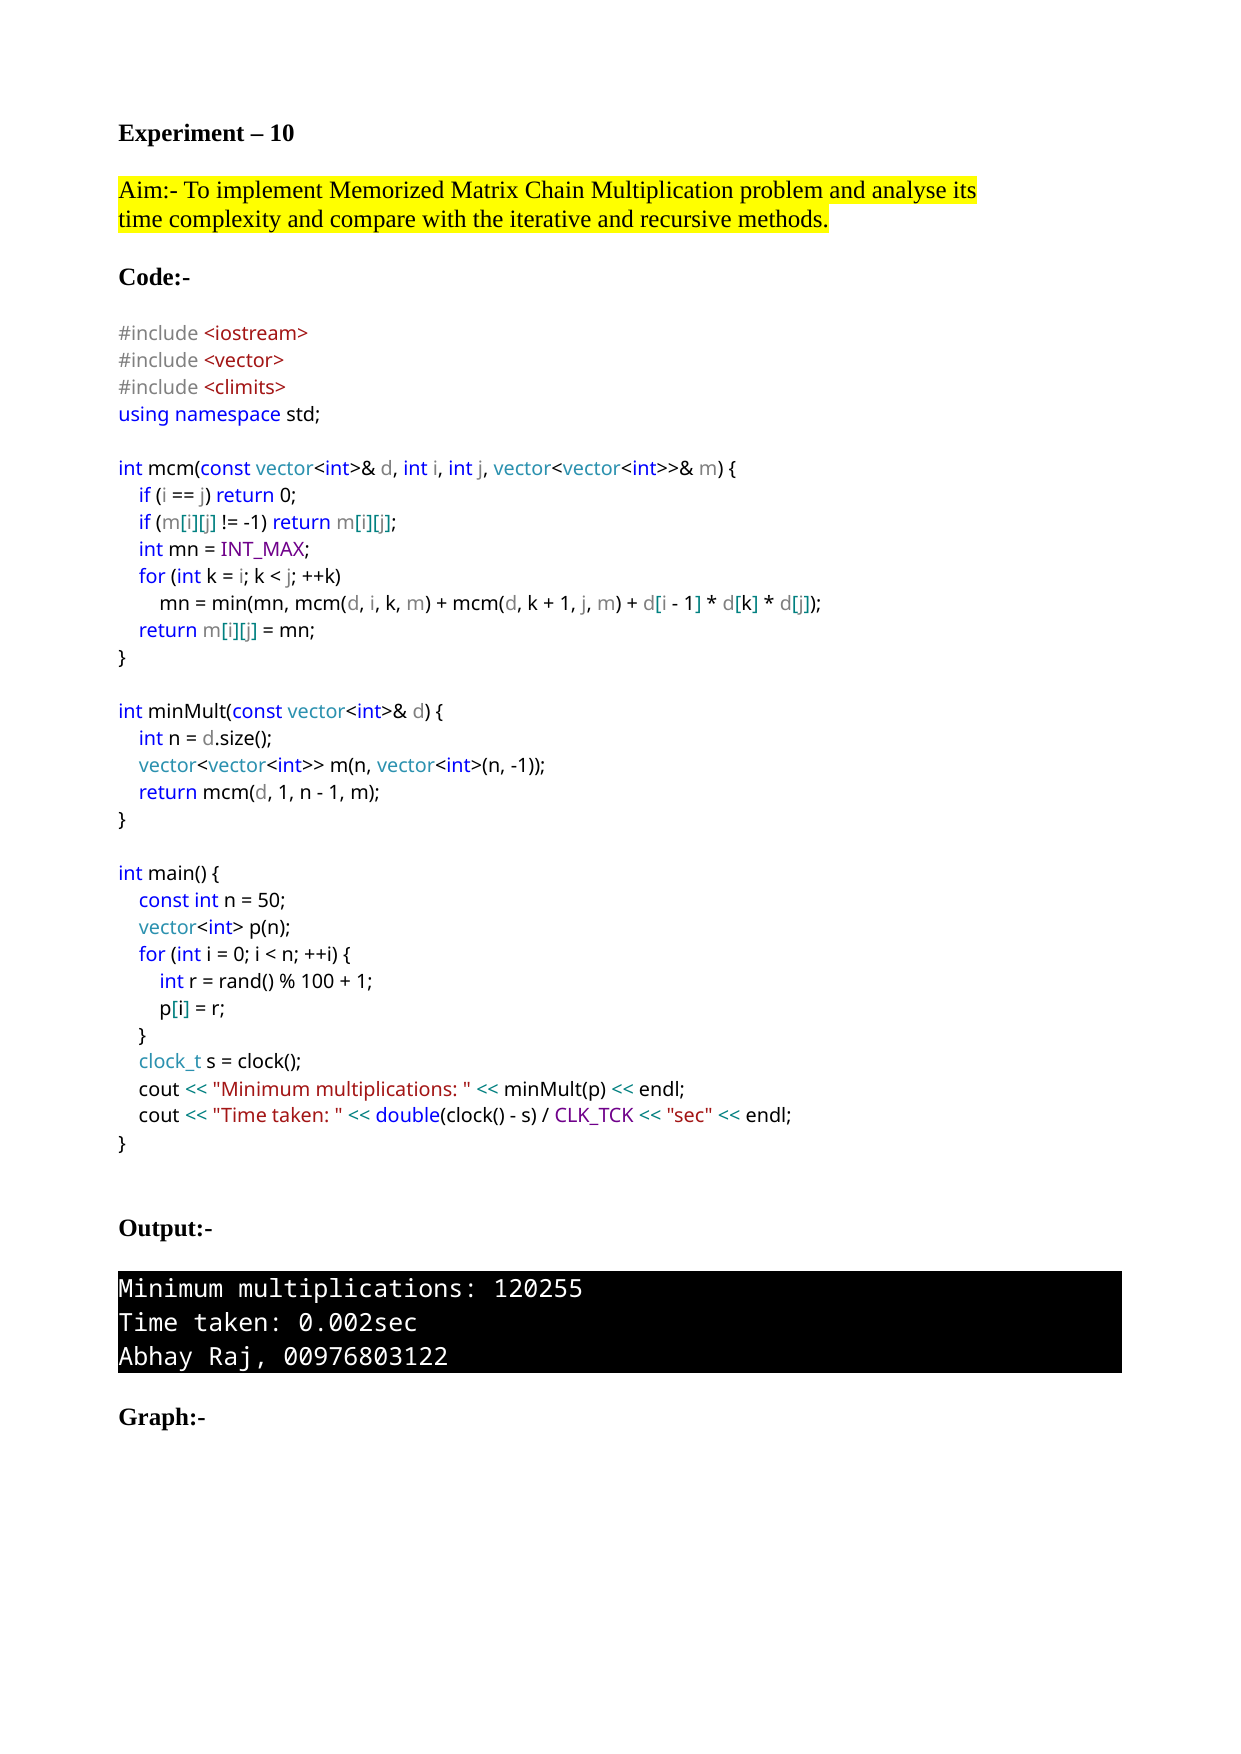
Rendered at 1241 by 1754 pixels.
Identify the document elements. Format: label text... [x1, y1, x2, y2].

text int minMult(const vector<int>& d) { [118, 697, 1122, 724]
text } [118, 1129, 1122, 1156]
text time complexity and compare with the iterative and recursive methods. [118, 204, 1122, 233]
text if (i == j) return 0; [118, 481, 1122, 508]
text return mcm(d, 1, n - 1, m); [118, 778, 1122, 805]
text clock_t s = clock(); [118, 1048, 1122, 1075]
text } [118, 805, 1122, 832]
text #include <iostream> [118, 319, 1122, 346]
text int main() { [118, 859, 1122, 886]
text for (int i = 0; i < n; ++i) { [118, 940, 1122, 967]
text using namespace std; [118, 400, 1122, 427]
text Abhay Raj, 00976803122 [118, 1339, 1122, 1373]
text #include <climits> [118, 373, 1122, 400]
text Minimum multiplications: 120255 [118, 1271, 1122, 1305]
text Aim:- To implement Memorized Matrix Chain Multiplication problem and analyse its [118, 176, 1122, 204]
text Experiment – 10 [118, 118, 1122, 147]
text int n = d.size(); [118, 724, 1122, 751]
text } [118, 1021, 1122, 1048]
text } [118, 643, 1122, 670]
text if (m[i][j] != -1) return m[i][j]; [118, 508, 1122, 535]
text int mcm(const vector<int>& d, int i, int j, vector<vector<int>>& m) { [118, 454, 1122, 481]
text int mn = INT_MAX; [118, 535, 1122, 562]
text cout << "Minimum multiplications: " << minMult(p) << endl; [118, 1075, 1122, 1102]
text int r = rand() % 100 + 1; [118, 967, 1122, 994]
text cout << "Time taken: " << double(clock() - s) / CLK_TCK << "sec" << endl; [118, 1102, 1122, 1129]
text Output:- [118, 1213, 1122, 1242]
text for (int k = i; k < j; ++k) [118, 562, 1122, 589]
text Graph:- [118, 1402, 1122, 1430]
text #include <vector> [118, 346, 1122, 373]
text vector<vector<int>> m(n, vector<int>(n, -1)); [118, 751, 1122, 778]
text Code:- [118, 262, 1122, 291]
text mn = min(mn, mcm(d, i, k, m) + mcm(d, k + 1, j, m) + d[i - 1] * d[k] * d[j]); [118, 589, 1122, 616]
text return m[i][j] = mn; [118, 616, 1122, 643]
text Time taken: 0.002sec [118, 1305, 1122, 1339]
text const int n = 50; [118, 886, 1122, 913]
text vector<int> p(n); [118, 913, 1122, 940]
text p[i] = r; [118, 994, 1122, 1021]
